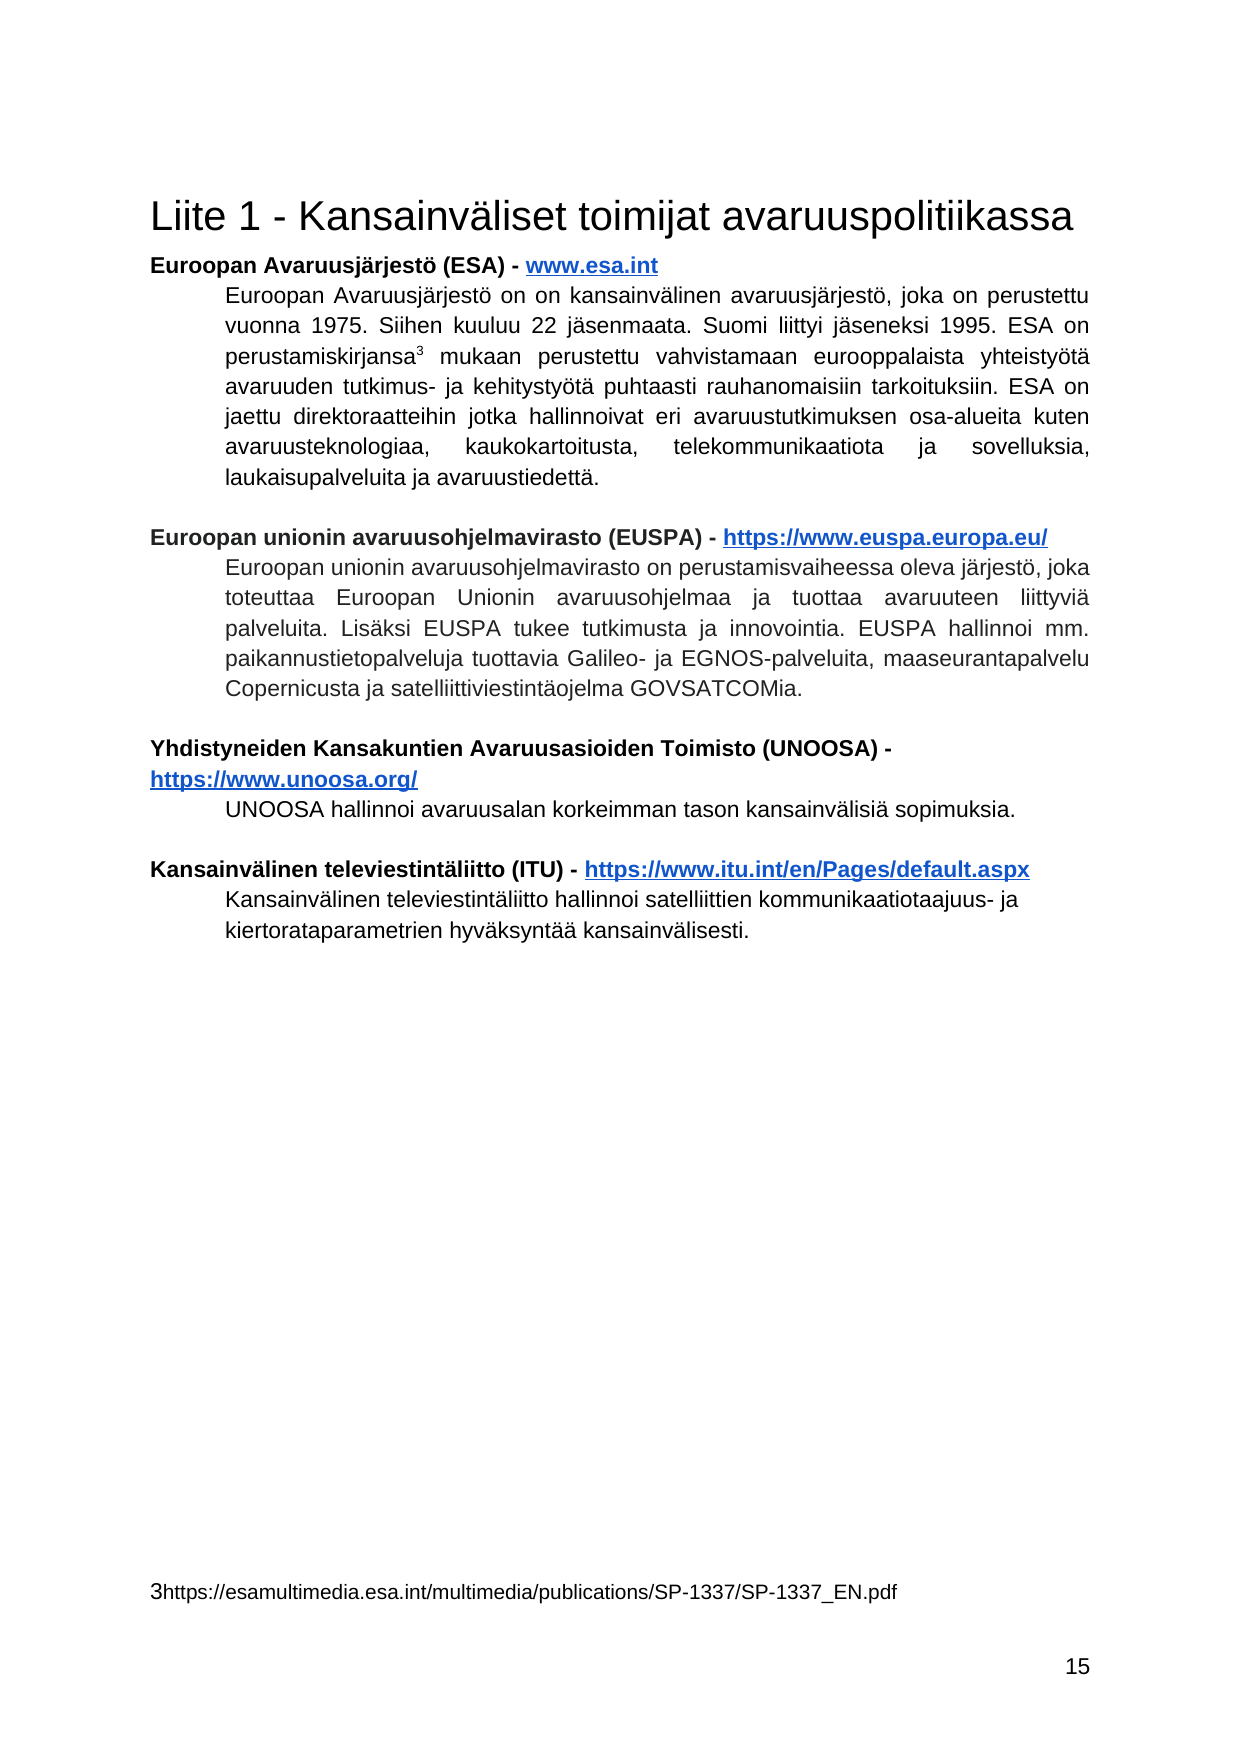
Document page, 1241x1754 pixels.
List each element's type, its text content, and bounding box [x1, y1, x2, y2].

subtitle Liite 1 - Kansainväliset toimijat avaruuspolitiikassa [150, 192, 1090, 239]
text https://esamultimedia.esa.int/multimedia/publications/SP-1337/SP-1337_EN.pdf [150, 1578, 1090, 1604]
text Euroopan unionin avaruusohjelmavirasto on perustamisvaiheessa oleva järjestö, joka toteuttaa Euroopan Unionin avaruusohjelmaa ja tuottaa avaruuteen liittyviä palveluita. Lisäksi EUSPA tukee tutkimusta ja innovointia. EUSPA hallinnoi mm. paikannustietopalveluja tuottavia Galileo- ja EGNOS-palveluita, maaseurantapalvelu Copernicusta ja satelliittiviestintäojelma GOVSATCOMia. [225, 554, 1090, 701]
text Euroopan Avaruusjärjestö (ESA) - www.esa.int [150, 252, 1090, 278]
text Kansainvälinen televiestintäliitto hallinnoi satelliittien kommunikaatiotaajuus- ja kiertorataparametrien hyväksyntää kansainvälisesti. [225, 886, 1090, 943]
text Yhdistyneiden Kansakuntien Avaruusasioiden Toimisto (UNOOSA) - https://www.unoosa.org/ [150, 735, 1090, 792]
text Euroopan Avaruusjärjestö on on kansainvälinen avaruusjärjestö, joka on perustettu vuonna 1975. Siihen kuuluu 22 jäsenmaata. Suomi liittyi jäseneksi 1995. ESA on perustamiskirjansa mukaan perustettu vahvistamaan eurooppalaista yhteistyötä avaruuden tutkimus- ja kehitystyötä puhtaasti rauhanomaisiin tarkoituksiin. ESA on jaettu direktoraatteihin jotka hallinnoivat eri avaruustutkimuksen osa-alueita kuten avaruusteknologiaa, kaukokartoitusta, telekommunikaatiota ja sovelluksia, laukaisupalveluita ja avaruustiedettä. [225, 282, 1090, 490]
text Euroopan unionin avaruusohjelmavirasto (EUSPA) - https://www.euspa.europa.eu/ [150, 524, 1090, 550]
text Kansainvälinen televiestintäliitto (ITU) - https://www.itu.int/en/Pages/default.aspx [150, 856, 1090, 883]
text UNOOSA hallinnoi avaruusalan korkeimman tason kansainvälisiä sopimuksia. [150, 796, 1090, 822]
